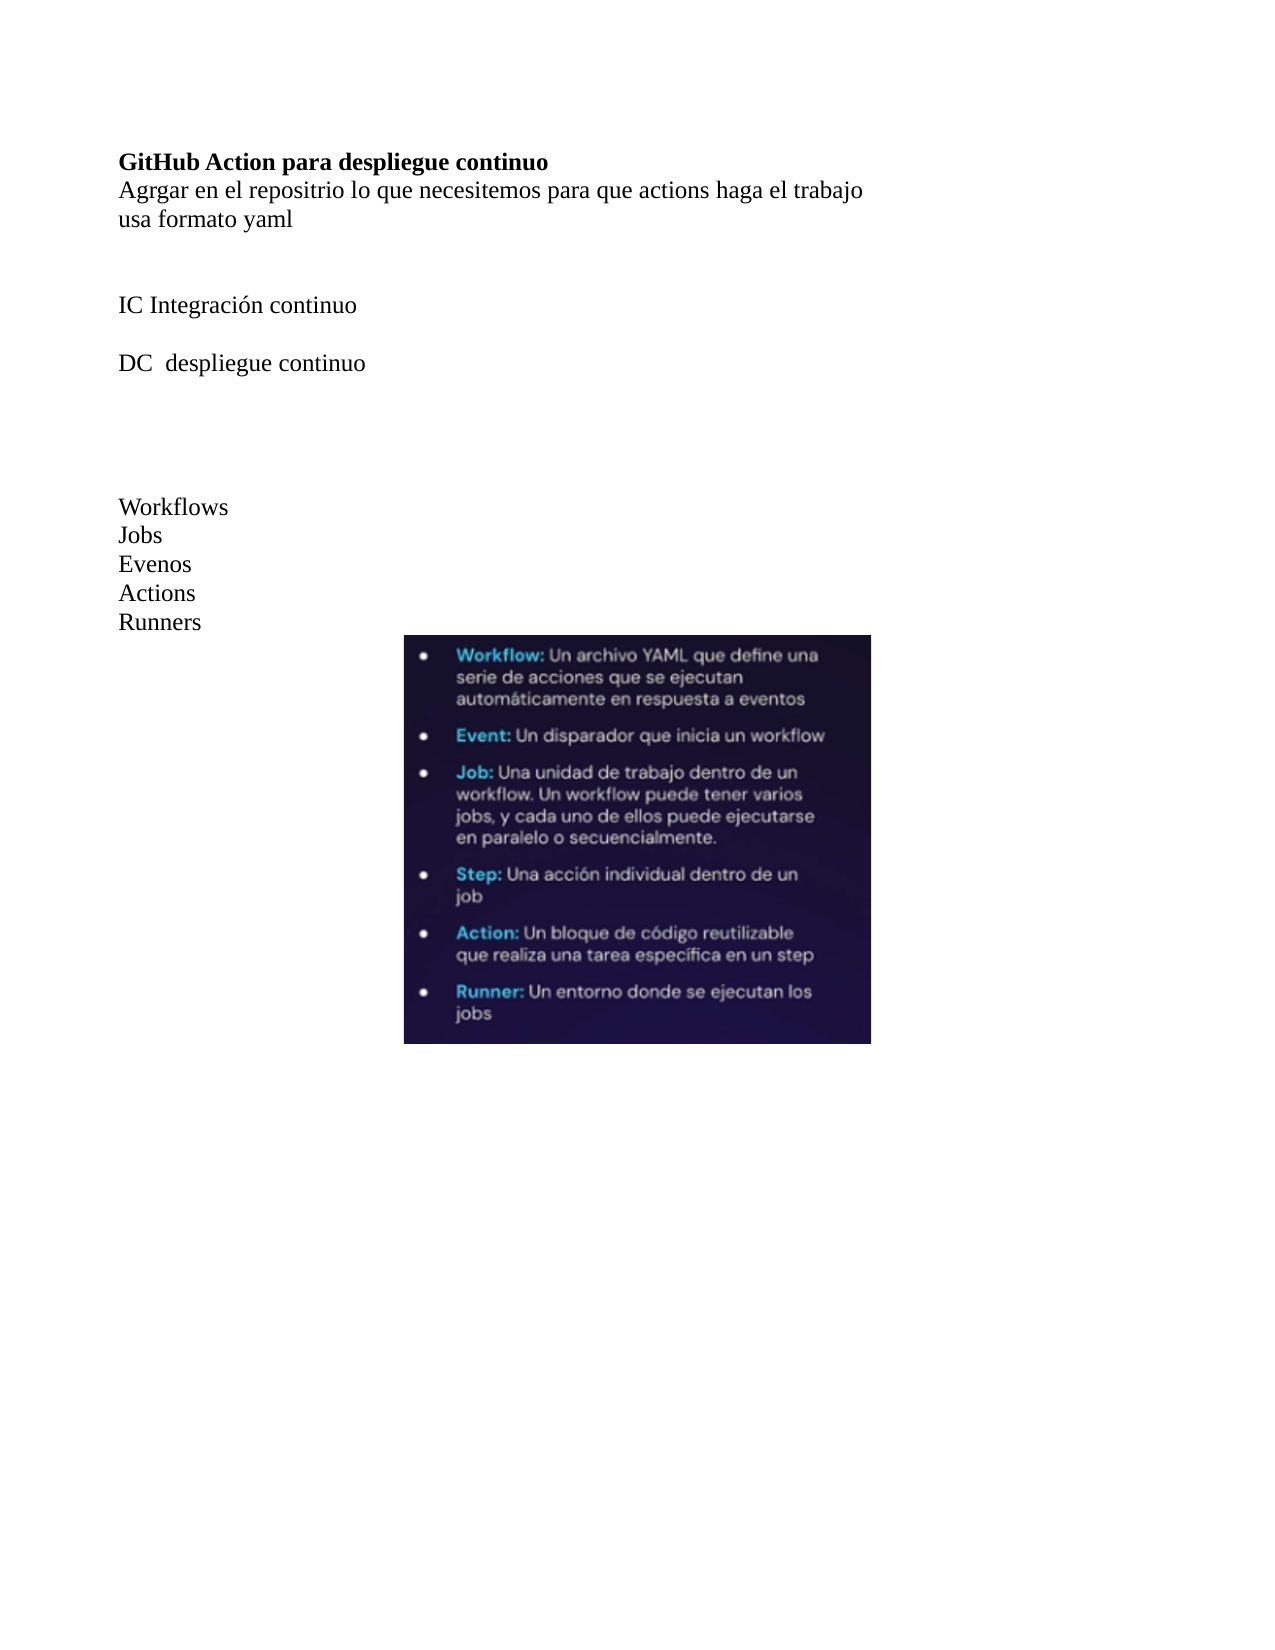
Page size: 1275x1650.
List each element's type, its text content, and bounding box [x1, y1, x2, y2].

text GitHub Action para despliegue continuo [118, 147, 1157, 176]
picture [403, 635, 872, 1044]
text Actions [118, 578, 1157, 607]
text Evenos [118, 549, 1157, 578]
text DC despliegue continuo [118, 348, 1157, 377]
text Jobs [118, 521, 1157, 549]
text usa formato yaml [118, 204, 1157, 233]
text Agrgar en el repositrio lo que necesitemos para que actions haga el trabajo [118, 176, 1157, 204]
text IC Integración continuo [118, 291, 1157, 319]
text Runners [118, 607, 1157, 636]
text Workflows [118, 492, 1157, 521]
